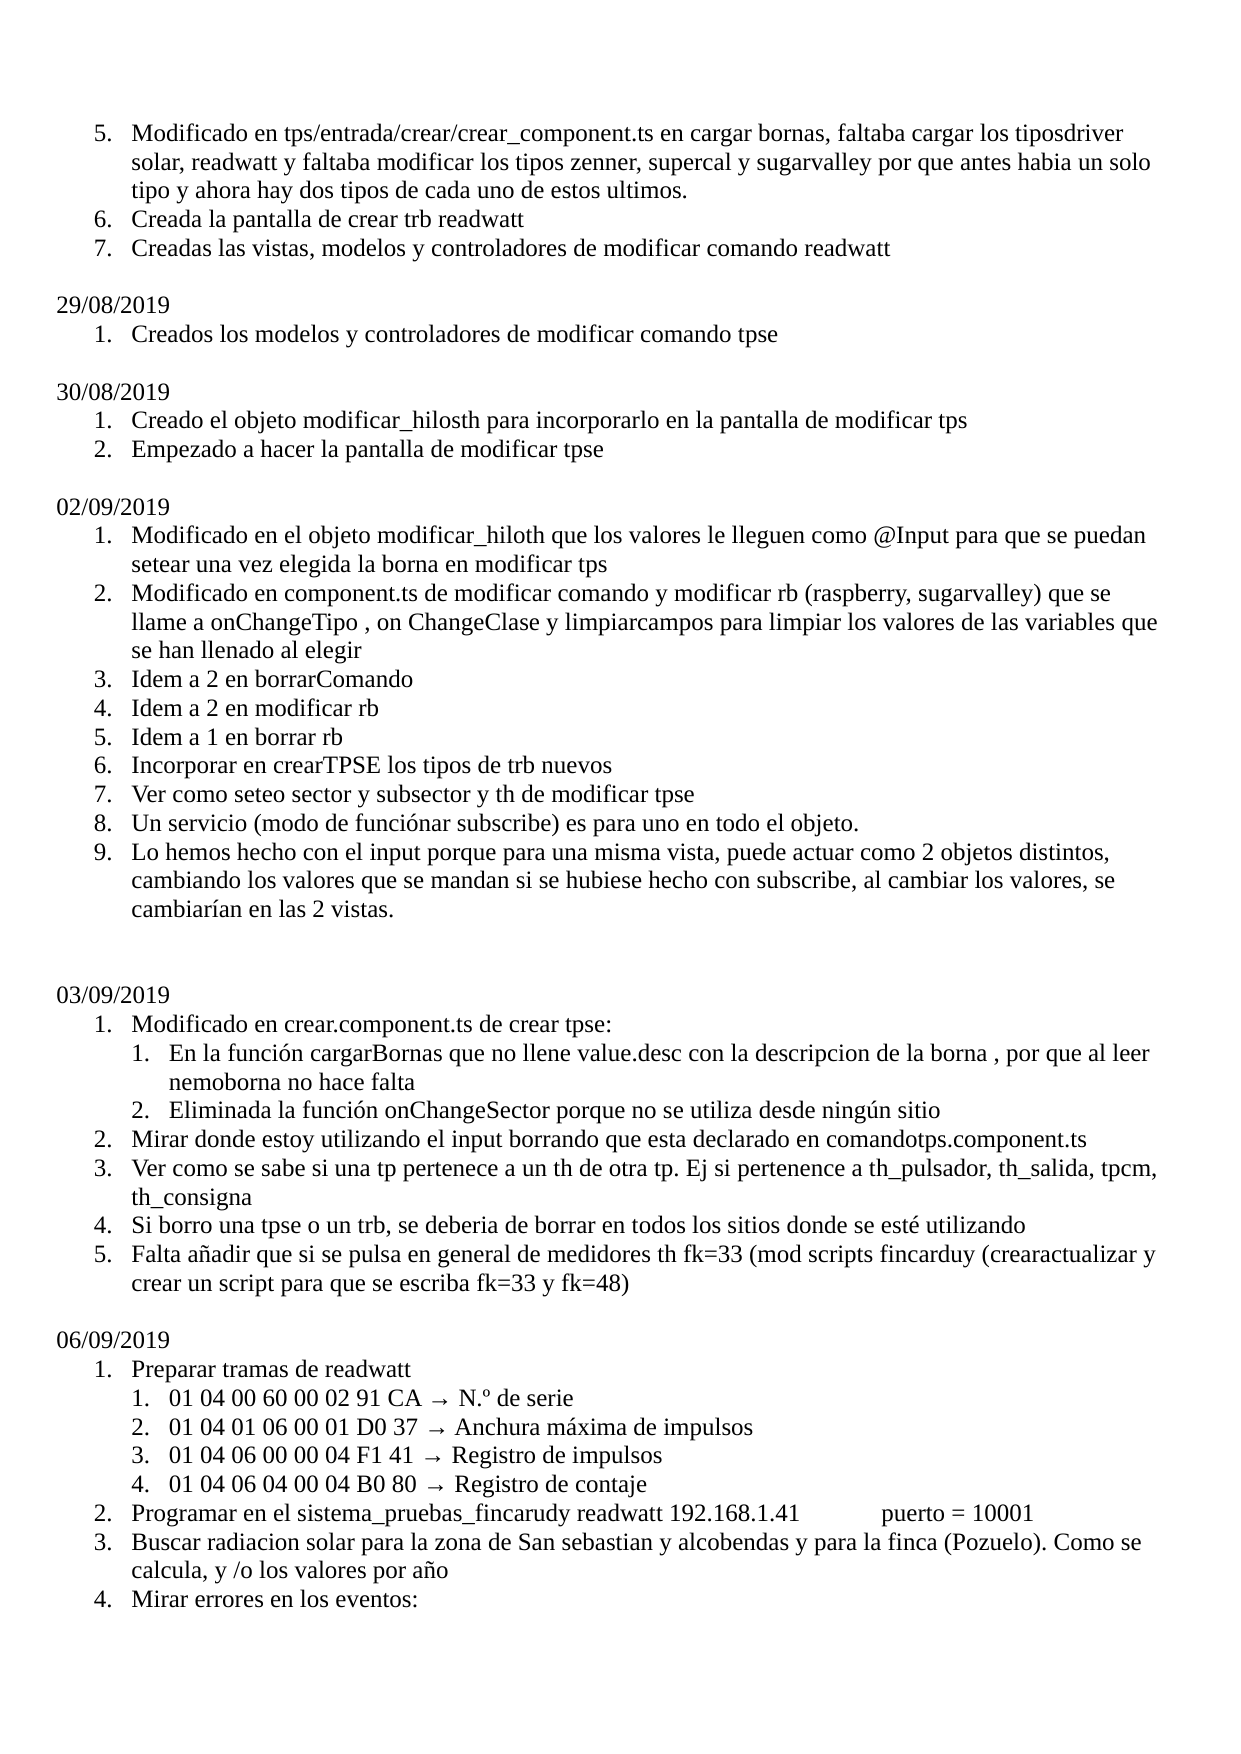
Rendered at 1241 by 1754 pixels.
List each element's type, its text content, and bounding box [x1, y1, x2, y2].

text 29/08/2019 [56, 291, 1167, 319]
list Creadas las vistas, modelos y controladores de modificar comando readwatt [94, 233, 1167, 262]
list Si borro una tpse o un trb, se deberia de borrar en todos los sitios donde se esté utilizando [94, 1211, 1167, 1239]
text 03/09/2019 [56, 981, 1167, 1009]
list 01 04 06 00 00 04 F1 41 → Registro de impulsos [131, 1441, 1167, 1469]
list Modificado en el objeto modificar_hiloth que los valores le lleguen como @Input para que se puedan setear una vez elegida la borna en modificar tps [94, 521, 1167, 578]
list Programar en el sistema_pruebas_fincarudy readwatt 192.168.1.41 puerto = 10001 [94, 1498, 1167, 1527]
list Creada la pantalla de crear trb readwatt [94, 204, 1167, 233]
list Modificado en tps/entrada/crear/crear_component.ts en cargar bornas, faltaba cargar los tiposdriver solar, readwatt y faltaba modificar los tipos zenner, supercal y sugarvalley por que antes habia un solo tipo y ahora hay dos tipos de cada uno de estos ultimos. [94, 118, 1167, 204]
list Buscar radiacion solar para la zona de San sebastian y alcobendas y para la finca (Pozuelo). Como se calcula, y /o los valores por año [94, 1527, 1167, 1584]
list Lo hemos hecho con el input porque para una misma vista, puede actuar como 2 objetos distintos, cambiando los valores que se mandan si se hubiese hecho con subscribe, al cambiar los valores, se cambiarían en las 2 vistas. [94, 837, 1167, 923]
list 01 04 00 60 00 02 91 CA → N.º de serie [131, 1383, 1167, 1412]
list Mirar donde estoy utilizando el input borrando que esta declarado en comandotps.component.ts [94, 1124, 1167, 1153]
text 30/08/2019 [56, 377, 1167, 406]
list Un servicio (modo de funciónar subscribe) es para uno en todo el objeto. [94, 808, 1167, 837]
list Eliminada la función onChangeSector porque no se utiliza desde ningún sitio [131, 1096, 1167, 1124]
list Creado el objeto modificar_hilosth para incorporarlo en la pantalla de modificar tps [94, 406, 1167, 434]
list Idem a 2 en modificar rb [94, 693, 1167, 722]
list Idem a 1 en borrar rb [94, 722, 1167, 751]
text 02/09/2019 [56, 492, 1167, 521]
list Modificado en crear.component.ts de crear tpse: [94, 1009, 1167, 1038]
list 01 04 01 06 00 01 D0 37 → Anchura máxima de impulsos [131, 1412, 1167, 1441]
list En la función cargarBornas que no llene value.desc con la descripcion de la borna , por que al leer nemoborna no hace falta [131, 1038, 1167, 1096]
text 06/09/2019 [56, 1326, 1167, 1354]
list Incorporar en crearTPSE los tipos de trb nuevos [94, 751, 1167, 779]
list Idem a 2 en borrarComando [94, 664, 1167, 693]
list Creados los modelos y controladores de modificar comando tpse [94, 319, 1167, 348]
list Falta añadir que si se pulsa en general de medidores th fk=33 (mod scripts fincarduy (crearactualizar y crear un script para que se escriba fk=33 y fk=48) [94, 1239, 1167, 1297]
list Ver como se sabe si una tp pertenece a un th de otra tp. Ej si pertenence a th_pulsador, th_salida, tpcm, th_consigna [94, 1153, 1167, 1211]
list Preparar tramas de readwatt [94, 1354, 1167, 1383]
list 01 04 06 04 00 04 B0 80 → Registro de contaje [131, 1469, 1167, 1498]
list Ver como seteo sector y subsector y th de modificar tpse [94, 779, 1167, 808]
list Mirar errores en los eventos: [94, 1584, 1167, 1613]
list Modificado en component.ts de modificar comando y modificar rb (raspberry, sugarvalley) que se llame a onChangeTipo , on ChangeClase y limpiarcampos para limpiar los valores de las variables que se han llenado al elegir [94, 578, 1167, 664]
list Empezado a hacer la pantalla de modificar tpse [94, 434, 1167, 463]
